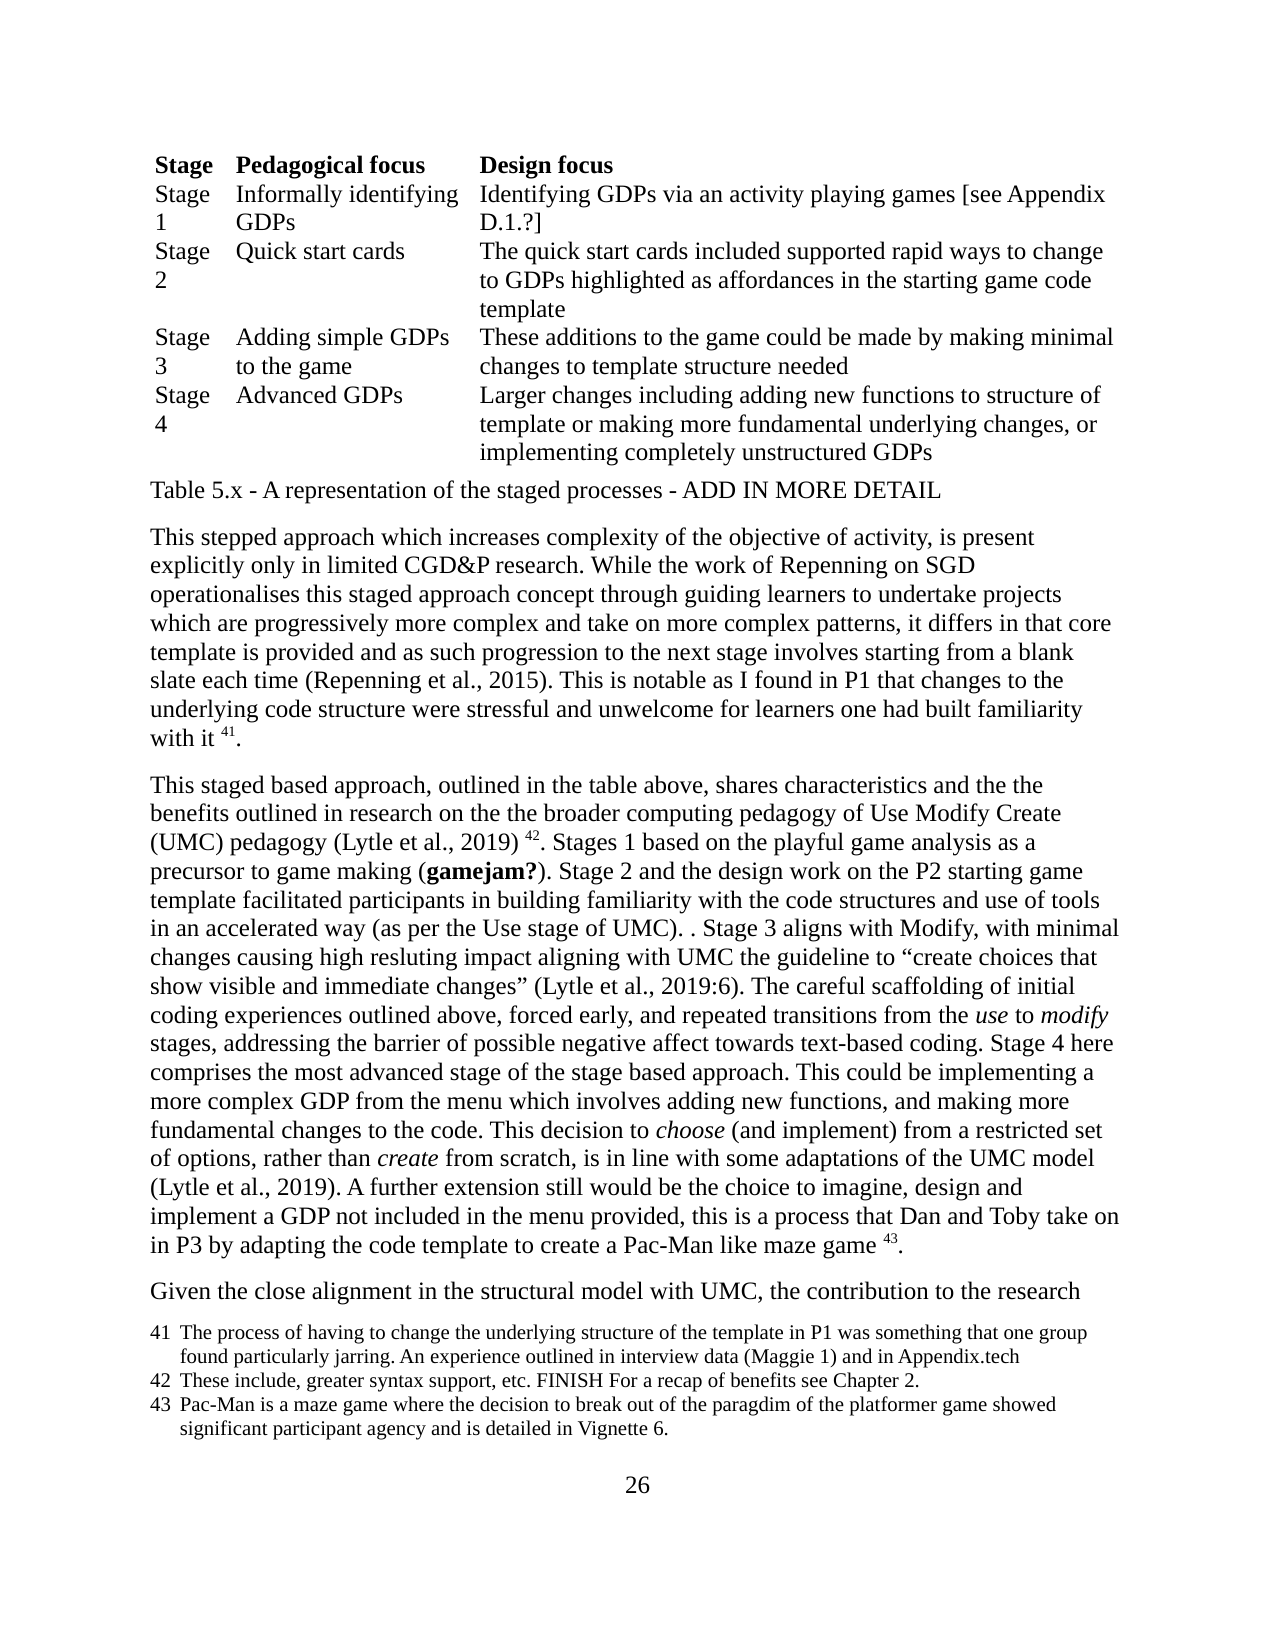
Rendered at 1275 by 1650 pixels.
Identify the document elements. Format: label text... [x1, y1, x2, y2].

text These include, greater syntax support, etc. FINISH For a recap of benefits see Chapter 2. [150, 1368, 1125, 1392]
table_cell Larger changes including adding new functions to structure of template or making more fundamental underlying changes, or implementing completely unstructured GDPs [475, 380, 1125, 466]
text The process of having to change the underlying structure of the template in P1 was something that one group found particularly jarring. An experience outlined in interview data (Maggie 1) and in Appendix.tech [150, 1320, 1125, 1368]
table_cell Adding simple GDPs to the game [231, 323, 475, 380]
table_cell Stage 1 [150, 179, 231, 236]
table_header Design focus [475, 150, 1125, 179]
table_cell Stage 4 [150, 380, 231, 466]
text Table 5.x - A representation of the staged processes - ADD IN MORE DETAIL [150, 475, 1125, 504]
table_cell Quick start cards [231, 236, 475, 322]
table_cell Identifying GDPs via an activity playing games [see Appendix D.1.?] [475, 179, 1125, 236]
table_cell The quick start cards included supported rapid ways to change to GDPs highlighted as affordances in the starting game code template [475, 236, 1125, 322]
table_cell Advanced GDPs [231, 380, 475, 466]
table_header Stage [150, 150, 231, 179]
table_cell Informally identifying GDPs [231, 179, 475, 236]
text This staged based approach, outlined in the table above, shares characteristics and the the benefits outlined in research on the the broader computing pedagogy of Use Modify Create (UMC) pedagogy (Lytle et al., 2019) . Stages 1 based on the playful game analysis as a precursor to game making (gamejam?). Stage 2 and the design work on the P2 starting game template facilitated participants in building familiarity with the code structures and use of tools in an accelerated way (as per the Use stage of UMC). . Stage 3 aligns with Modify, with minimal changes causing high resluting impact aligning with UMC the guideline to “create choices that show visible and immediate changes” (Lytle et al., 2019:6). The careful scaffolding of initial coding experiences outlined above, forced early, and repeated transitions from the use to modify stages, addressing the barrier of possible negative affect towards text-based coding. Stage 4 here comprises the most advanced stage of the stage based approach. This could be implementing a more complex GDP from the menu which involves adding new functions, and making more fundamental changes to the code. This decision to choose (and implement) from a restricted set of options, rather than create from scratch, is in line with some adaptations of the UMC model (Lytle et al., 2019). A further extension still would be the choice to imagine, design and implement a GDP not included in the menu provided, this is a process that Dan and Toby take on in P3 by adapting the code template to create a Pac-Man like maze game . [150, 770, 1125, 1258]
table_cell These additions to the game could be made by making minimal changes to template structure needed [475, 323, 1125, 380]
text Pac-Man is a maze game where the decision to break out of the paragdim of the platformer game showed significant participant agency and is detailed in Vignette 6. [150, 1392, 1125, 1440]
table_cell Stage 3 [150, 323, 231, 380]
table_header Pedagogical focus [231, 150, 475, 179]
table_cell Stage 2 [150, 236, 231, 322]
text This stepped approach which increases complexity of the objective of activity, is present explicitly only in limited CGD&P research. While the work of Repenning on SGD operationalises this staged approach concept through guiding learners to undertake projects which are progressively more complex and take on more complex patterns, it differs in that core template is provided and as such progression to the next stage involves starting from a blank slate each time (Repenning et al., 2015). This is notable as I found in P1 that changes to the underlying code structure were stressful and unwelcome for learners one had built familiarity with it . [150, 522, 1125, 752]
text Given the close alignment in the structural model with UMC, the contribution to the research [150, 1276, 1125, 1305]
